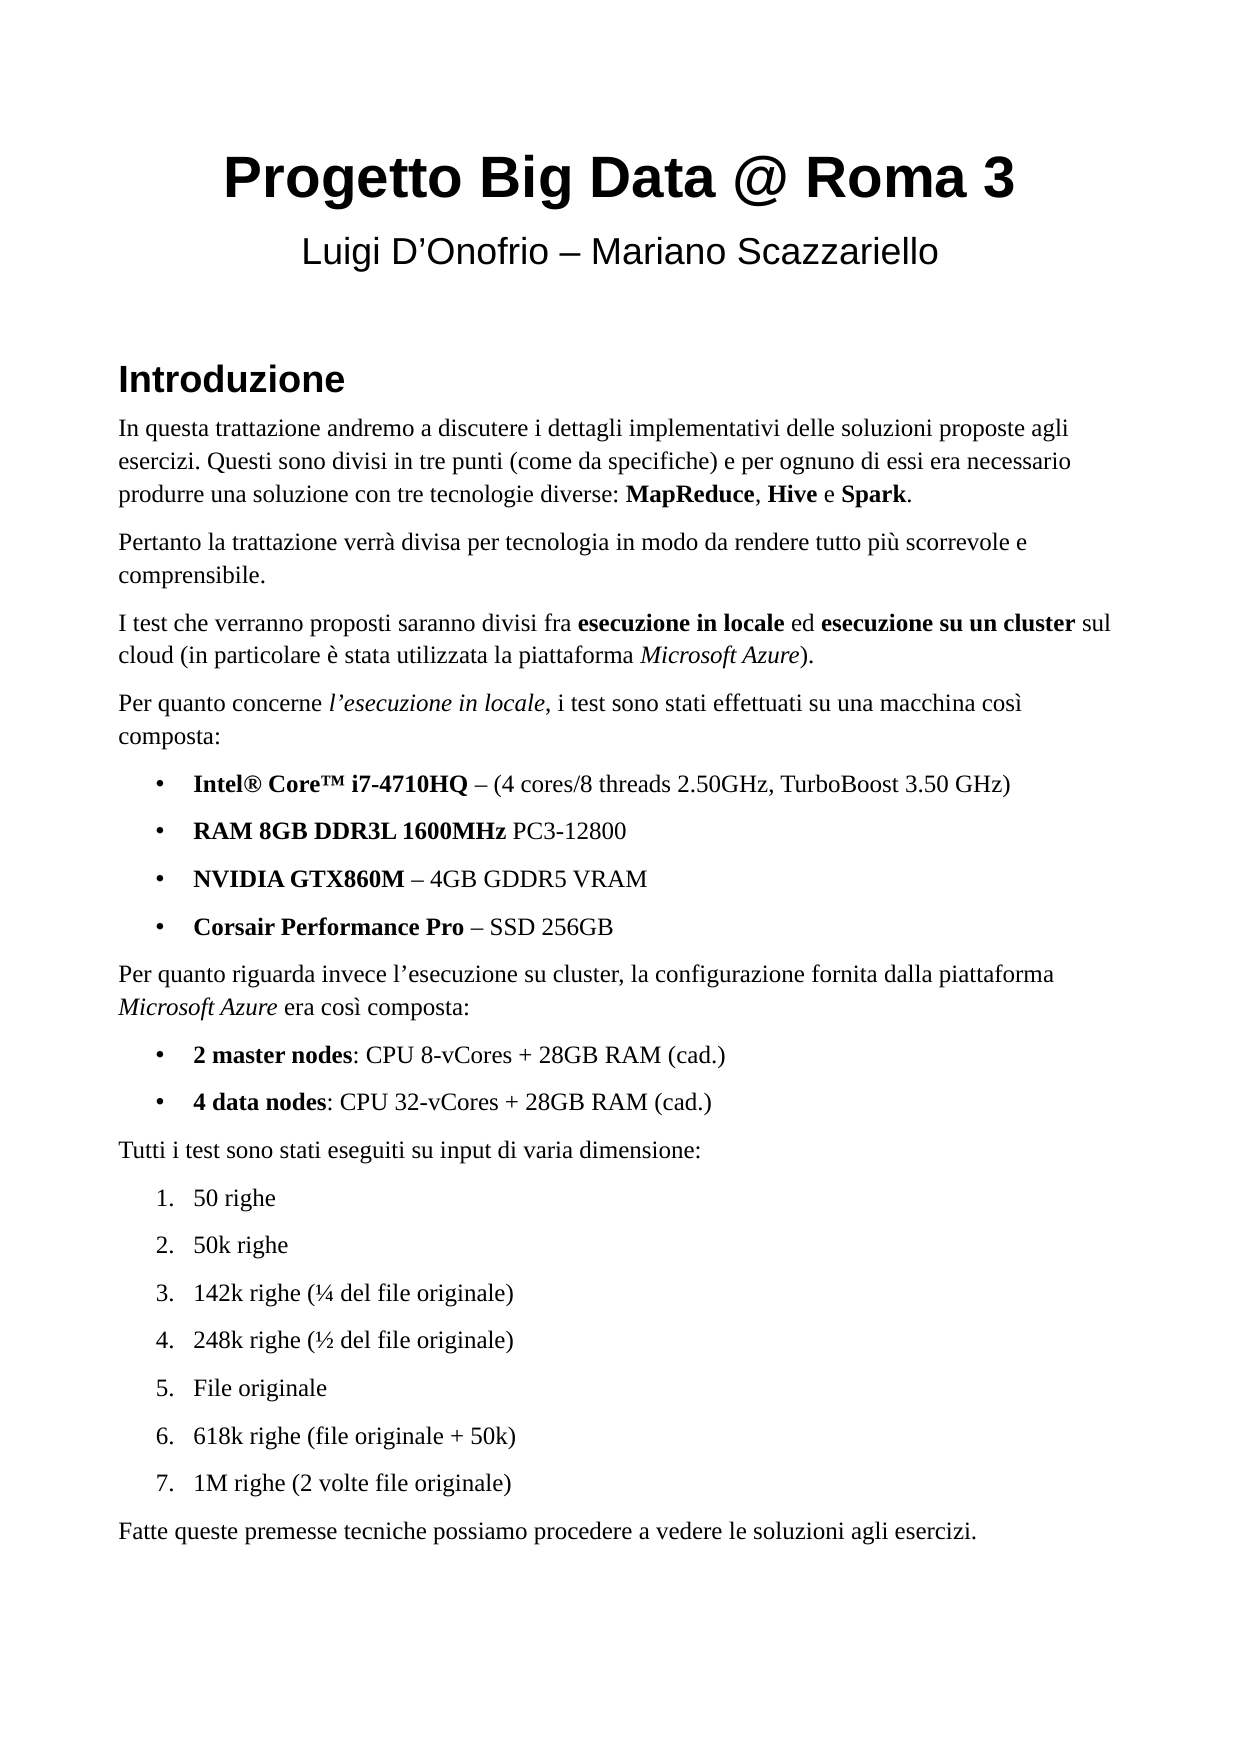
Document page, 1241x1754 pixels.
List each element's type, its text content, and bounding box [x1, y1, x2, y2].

list 2 master nodes: CPU 8-vCores + 28GB RAM (cad.) [156, 1040, 1122, 1069]
text In questa trattazione andremo a discutere i dettagli implementativi delle soluzioni proposte agli esercizi. Questi sono divisi in tre punti (come da specifiche) e per ognuno di essi era necessario produrre una soluzione con tre tecnologie diverse: MapReduce, Hive e Spark. [118, 413, 1122, 508]
list Intel® Core™ i7-4710HQ – (4 cores/8 threads 2.50GHz, TurboBoost 3.50 GHz) [156, 769, 1122, 798]
text Tutti i test sono stati eseguiti su input di varia dimensione: [118, 1135, 1122, 1164]
list Corsair Performance Pro – SSD 256GB [156, 912, 1122, 940]
title Progetto Big Data @ Roma 3 [118, 143, 1122, 210]
list 248k righe (½ del file originale) [156, 1326, 1122, 1354]
text Per quanto riguarda invece l’esecuzione su cluster, la configurazione fornita dalla piattaforma Microsoft Azure era così composta: [118, 959, 1122, 1021]
subtitle Luigi D’Onofrio – Mariano Scazzariello [118, 229, 1122, 272]
text Per quanto concerne l’esecuzione in locale, i test sono stati effettuati su una macchina così composta: [118, 688, 1122, 750]
subtitle Introduzione [118, 357, 1122, 401]
list RAM 8GB DDR3L 1600MHz PC3-12800 [156, 816, 1122, 845]
text Fatte queste premesse tecniche possiamo procedere a vedere le soluzioni agli esercizi. [118, 1516, 1122, 1545]
list 1M righe (2 volte file originale) [156, 1468, 1122, 1497]
list 50k righe [156, 1230, 1122, 1259]
list 618k righe (file originale + 50k) [156, 1421, 1122, 1449]
text I test che verranno proposti saranno divisi fra esecuzione in locale ed esecuzione su un cluster sul cloud (in particolare è stata utilizzata la piattaforma Microsoft Azure). [118, 608, 1122, 669]
text Pertanto la trattazione verrà divisa per tecnologia in modo da rendere tutto più scorrevole e comprensibile. [118, 527, 1122, 589]
list File originale [156, 1373, 1122, 1402]
list NVIDIA GTX860M – 4GB GDDR5 VRAM [156, 864, 1122, 893]
list 50 righe [156, 1183, 1122, 1211]
list 4 data nodes: CPU 32-vCores + 28GB RAM (cad.) [156, 1087, 1122, 1116]
list 142k righe (¼ del file originale) [156, 1278, 1122, 1307]
